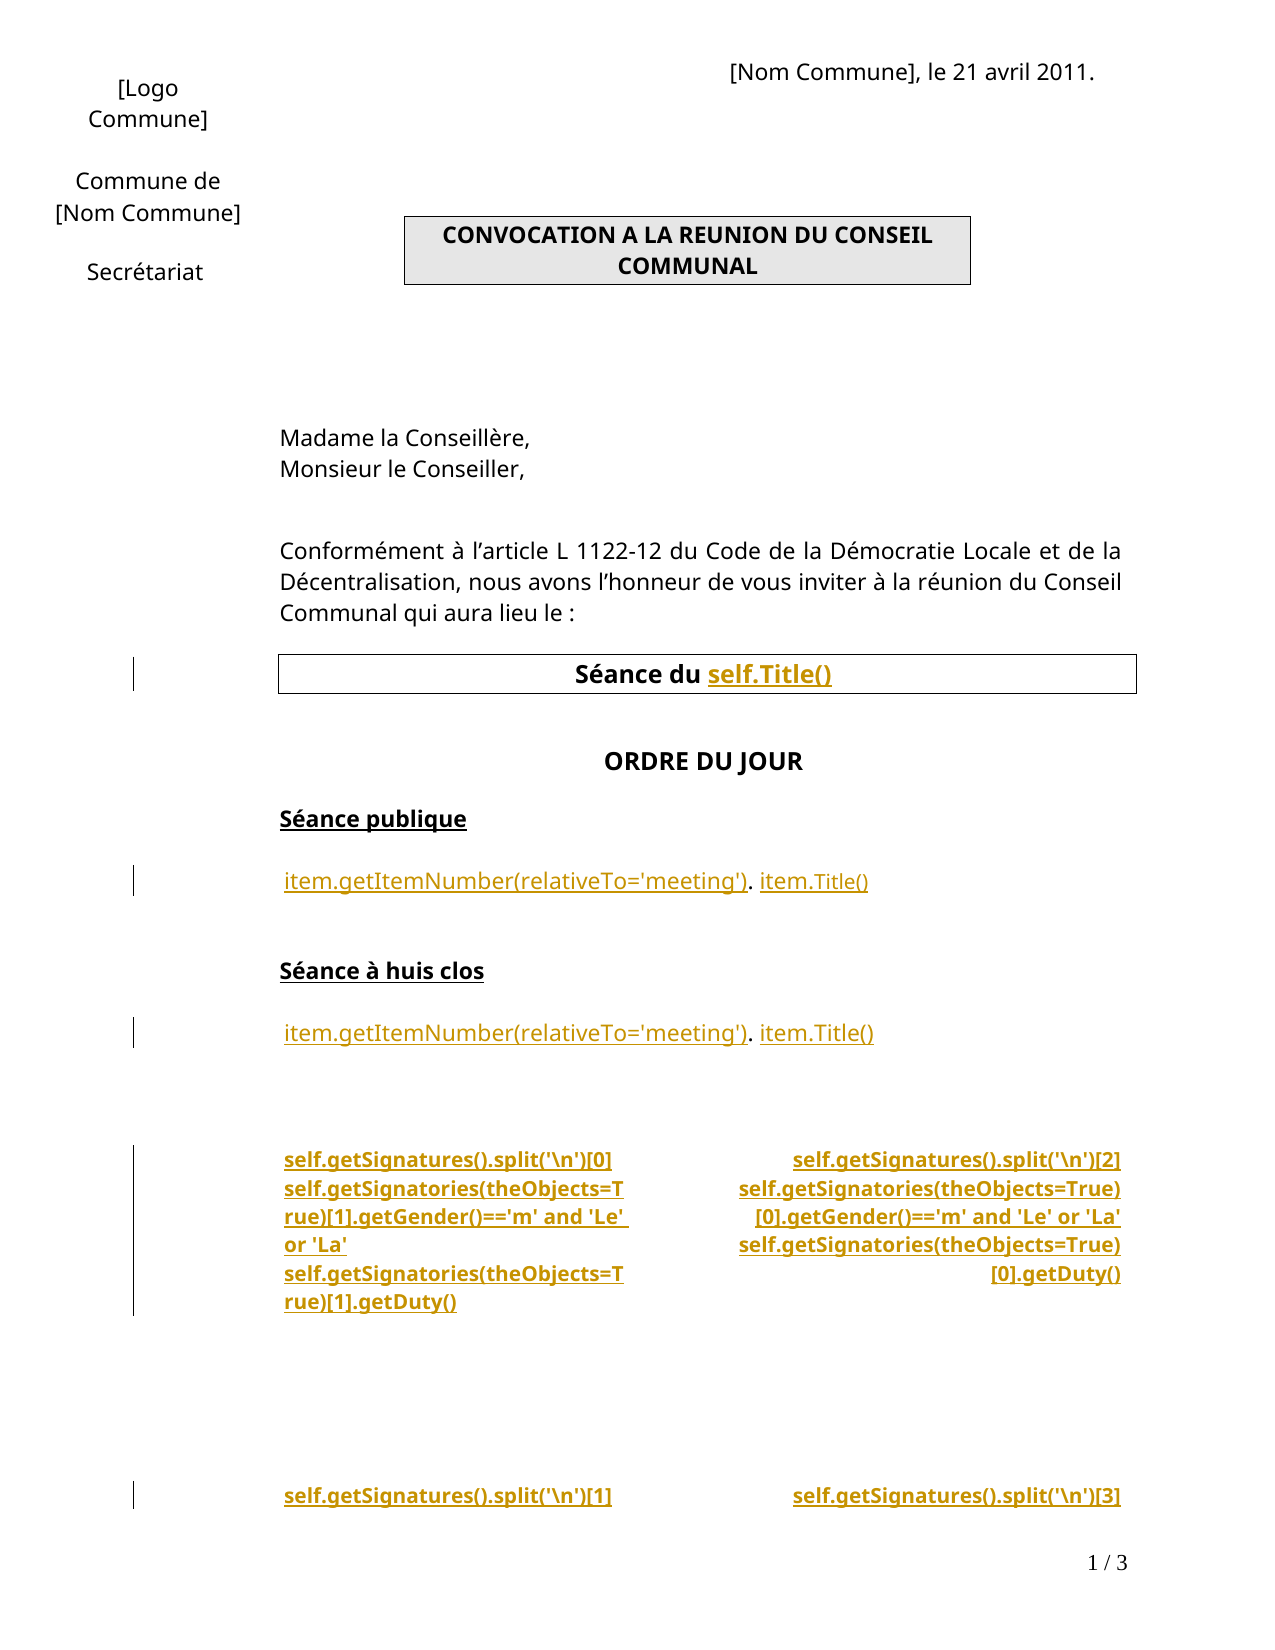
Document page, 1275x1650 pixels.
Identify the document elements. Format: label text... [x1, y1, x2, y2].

table_header item.getItemNumber(relativeTo='meeting'). item.Title() [278, 859, 1127, 902]
subtitle ORDRE DU JOUR [279, 744, 1127, 778]
subtitle Séance publique [279, 803, 1127, 834]
text Monsieur le Conseiller, [279, 453, 1160, 485]
text Commune] [52, 103, 244, 165]
text Séance du self.Title() [279, 655, 1136, 693]
text Secrétariat [52, 256, 244, 287]
text Commune de [Nom Commune] [52, 165, 244, 228]
text Madame la Conseillère, [279, 422, 1161, 453]
text [Logo [52, 72, 244, 103]
table_cell [278, 1322, 636, 1475]
subtitle [Nom Commune], le 21 avril 2011. [443, 56, 1160, 87]
table_cell [636, 1322, 1127, 1475]
subtitle Séance à huis clos [279, 955, 1127, 986]
table_cell self.getSignatures().split('\n')[3] [636, 1475, 1127, 1515]
table_header self.getSignatures().split('\n')[2] self.getSignatories(theObjects=True)[0].getGender()=='m' and 'Le' or 'La' self.getSignatories(theObjects=True)[0].getDuty() [636, 1140, 1127, 1322]
table_header item.getItemNumber(relativeTo='meeting'). item.Title() [278, 1011, 1127, 1054]
table_cell self.getSignatures().split('\n')[1] [278, 1475, 636, 1515]
table_header self.getSignatures().split('\n')[0] self.getSignatories(theObjects=True)[1].getGender()=='m' and 'Le' or 'La' self.getSignatories(theObjects=True)[1].getDuty() [278, 1140, 636, 1322]
subtitle Conformément à l’article L 1122-12 du Code de la Démocratie Locale et de la Décentralisation, nous avons l’honneur de vous inviter à la réunion du Conseil Communal qui aura lieu le : [279, 535, 1123, 628]
text CONVOCATION A LA REUNION DU CONSEIL COMMUNAL [405, 217, 970, 284]
